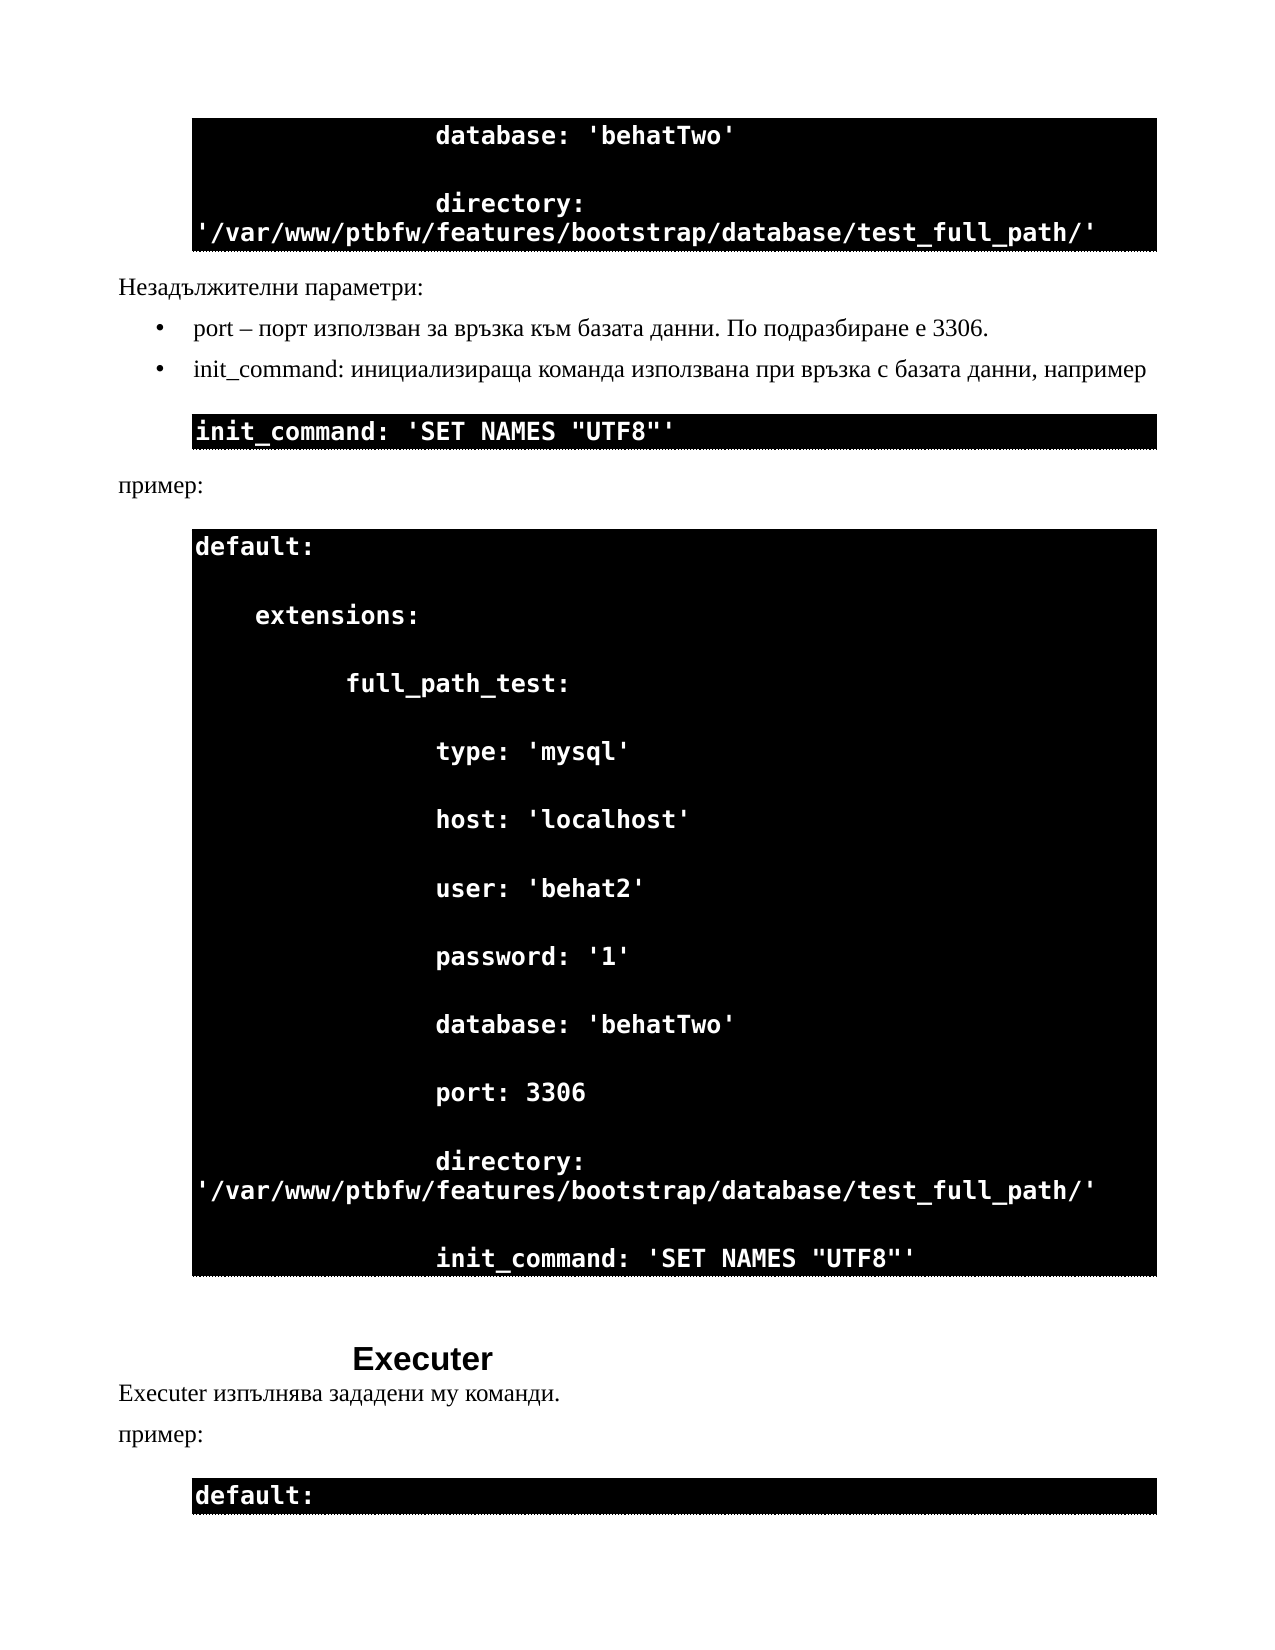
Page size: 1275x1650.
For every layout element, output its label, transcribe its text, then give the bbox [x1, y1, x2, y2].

text init_command: 'SET NAMES "UTF8"' [192, 1241, 1157, 1276]
text default: [192, 1478, 1157, 1514]
text host: 'localhost' [192, 802, 1157, 835]
text extensions: [192, 598, 1157, 630]
subtitle Executer [352, 1339, 1157, 1378]
text database: 'behatTwo' [192, 118, 1157, 150]
text пример: [118, 1419, 1157, 1448]
text database: 'behatTwo' [192, 1007, 1157, 1039]
text default: [192, 529, 1157, 562]
text full_path_test: [192, 666, 1157, 698]
list init_command: инициализираща команда използвана при връзка с базата данни, например [156, 354, 1157, 383]
text Executer изпълнява зададени му команди. [118, 1378, 1157, 1407]
text directory: '/var/www/ptbfw/features/bootstrap/database/test_full_path/' [192, 186, 1157, 251]
text password: '1' [192, 939, 1157, 971]
text Незадължителни параметри: [118, 272, 1157, 301]
list port – порт използван за връзка към базата данни. По подразбиране е 3306. [156, 313, 1157, 342]
text port: 3306 [192, 1075, 1157, 1108]
text directory: '/var/www/ptbfw/features/bootstrap/database/test_full_path/' [192, 1143, 1157, 1205]
text user: 'behat2' [192, 871, 1157, 903]
text init_command: 'SET NAMES "UTF8"' [192, 414, 1157, 449]
text type: 'mysql' [192, 734, 1157, 766]
text пример: [118, 470, 1157, 499]
